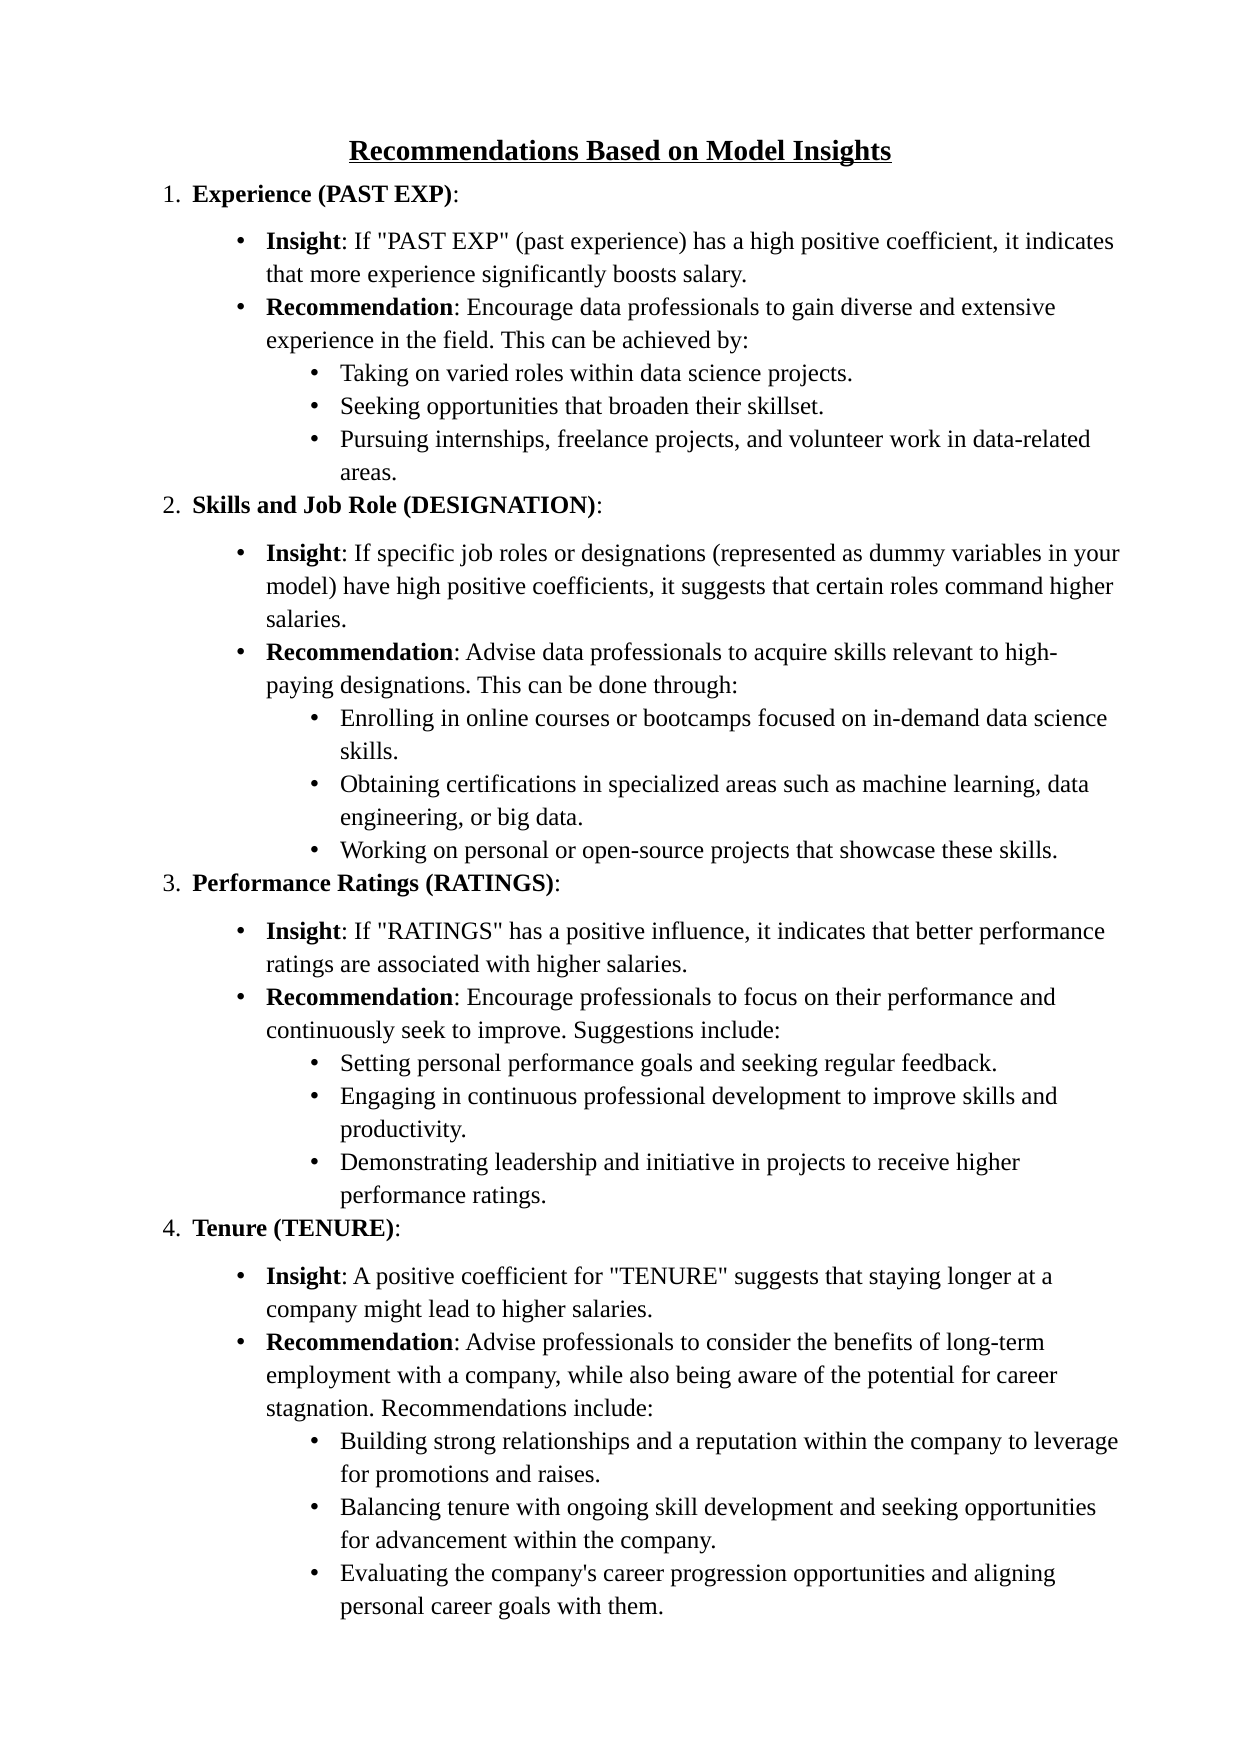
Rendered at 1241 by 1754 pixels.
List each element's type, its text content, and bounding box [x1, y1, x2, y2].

list Taking on varied roles within data science projects. [310, 358, 1122, 387]
list Enrolling in online courses or bootcamps focused on in-demand data science skills. [310, 703, 1122, 765]
list Setting personal performance goals and seeking regular feedback. [310, 1048, 1122, 1077]
list Recommendation: Advise data professionals to acquire skills relevant to high-paying designations. This can be done through: [236, 637, 1122, 699]
list Skills and Job Role (DESIGNATION): [162, 491, 1122, 519]
list Insight: If specific job roles or designations (represented as dummy variables in your model) have high positive coefficients, it suggests that certain roles command higher salaries. [236, 538, 1122, 633]
list Tenure (TENURE): [162, 1213, 1122, 1242]
list Recommendation: Encourage data professionals to gain diverse and extensive experience in the field. This can be achieved by: [236, 292, 1122, 354]
list Pursuing internships, freelance projects, and volunteer work in data-related areas. [310, 424, 1122, 486]
list Seeking opportunities that broaden their skillset. [310, 391, 1122, 420]
list Demonstrating leadership and initiative in projects to receive higher performance ratings. [310, 1147, 1122, 1209]
list Recommendation: Encourage professionals to focus on their performance and continuously seek to improve. Suggestions include: [236, 982, 1122, 1044]
subtitle Recommendations Based on Model Insights [118, 133, 1122, 166]
list Experience (PAST EXP): [162, 179, 1122, 207]
list Engaging in continuous professional development to improve skills and productivity. [310, 1081, 1122, 1143]
list Balancing tenure with ongoing skill development and seeking opportunities for advancement within the company. [310, 1492, 1122, 1554]
list Working on personal or open-source projects that showcase these skills. [310, 835, 1122, 864]
list Building strong relationships and a reputation within the company to leverage for promotions and raises. [310, 1426, 1122, 1488]
list Obtaining certifications in specialized areas such as machine learning, data engineering, or big data. [310, 769, 1122, 831]
list Evaluating the company's career progression opportunities and aligning personal career goals with them. [310, 1558, 1122, 1620]
list Insight: If "RATINGS" has a positive influence, it indicates that better performance ratings are associated with higher salaries. [236, 916, 1122, 978]
list Recommendation: Advise professionals to consider the benefits of long-term employment with a company, while also being aware of the potential for career stagnation. Recommendations include: [236, 1327, 1122, 1422]
list Insight: A positive coefficient for "TENURE" suggests that staying longer at a company might lead to higher salaries. [236, 1261, 1122, 1322]
list Insight: If "PAST EXP" (past experience) has a high positive coefficient, it indicates that more experience significantly boosts salary. [236, 226, 1122, 288]
list Performance Ratings (RATINGS): [162, 868, 1122, 897]
